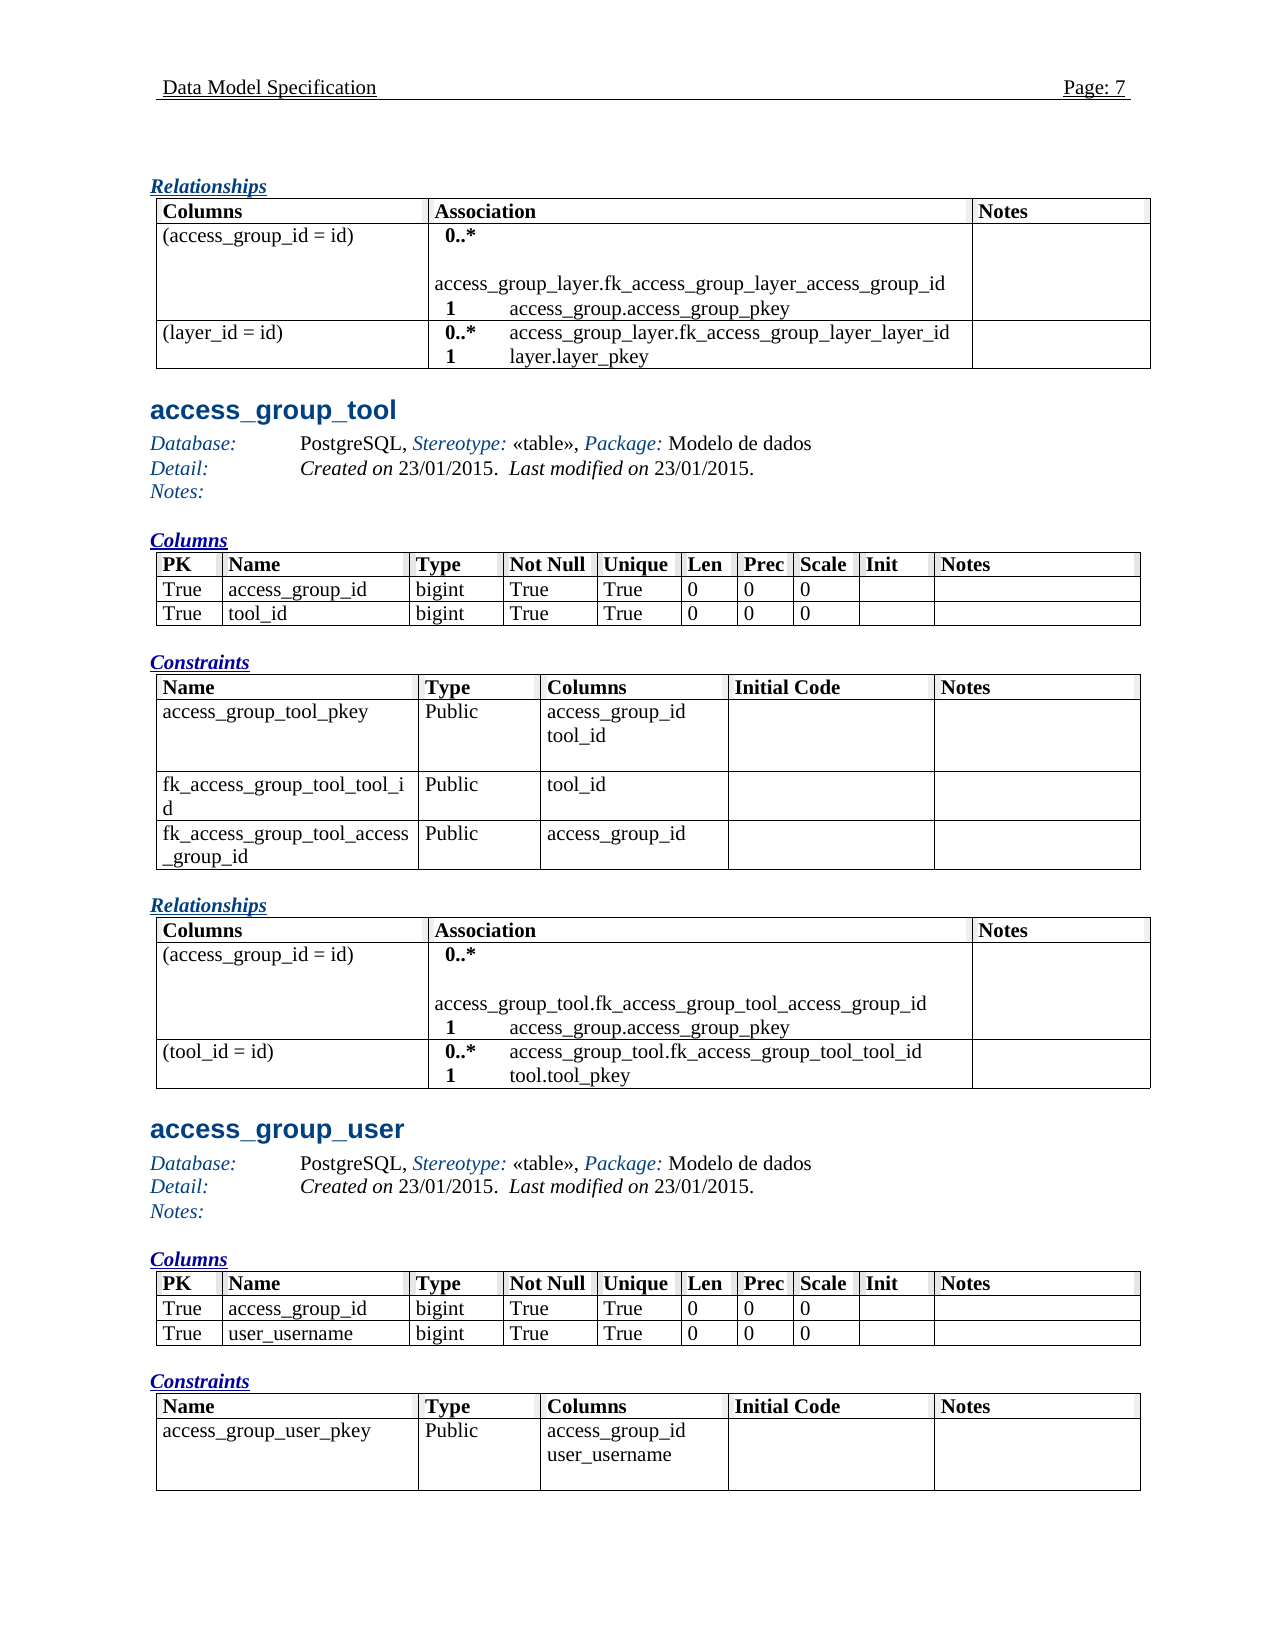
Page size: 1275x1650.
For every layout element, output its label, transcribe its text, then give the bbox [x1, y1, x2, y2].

table_cell True [598, 1296, 603, 1320]
table_cell True [504, 602, 509, 625]
table_header Name [403, 1272, 409, 1295]
table_cell [729, 772, 934, 820]
table_header Columns [422, 199, 428, 223]
table_cell [729, 821, 934, 868]
table_header Name [403, 553, 409, 576]
table_cell [860, 602, 866, 625]
table_header Name [412, 1394, 418, 1418]
table_cell [935, 772, 1140, 820]
text Detail: Created on 23/01/2015. Last modified on 23/01/2015. [150, 455, 1125, 479]
table_cell bigint [497, 1321, 503, 1344]
list Constraints [150, 650, 1125, 674]
table_header Columns [541, 675, 547, 699]
table_cell Public [419, 821, 540, 868]
table_header Name [157, 675, 162, 699]
table_header Notes [1134, 675, 1140, 699]
table_cell [973, 1040, 1150, 1087]
table_cell True [591, 577, 597, 601]
table_header PK [216, 553, 222, 576]
table_cell 0 [787, 602, 793, 625]
text Notes: [150, 1198, 1125, 1223]
table_cell 0 [682, 1321, 687, 1344]
text Database: PostgreSQL, Stereotype: «table», Package: Modelo de dados [150, 1150, 1125, 1174]
table_header Notes [1144, 918, 1150, 942]
table_cell [935, 1419, 1140, 1490]
table_cell bigint [497, 577, 503, 601]
table_header Name [412, 675, 418, 699]
table_cell True [504, 1321, 509, 1344]
table_cell True [598, 1321, 603, 1344]
table_header Notes [973, 918, 978, 942]
table_cell 0 [731, 1321, 737, 1344]
table_header Type [410, 553, 416, 576]
table_cell tool_id [541, 772, 547, 820]
table_cell [935, 1296, 941, 1320]
table_header Notes [1134, 1394, 1140, 1418]
table_cell True [216, 602, 222, 625]
table_cell [935, 577, 941, 601]
table_header Scale [853, 553, 859, 576]
table_cell (layer_id = id) [157, 321, 428, 368]
table_cell 0 [853, 602, 859, 625]
table_header PK [157, 553, 162, 576]
table_cell [973, 224, 1150, 319]
table_cell 0 [682, 1296, 687, 1320]
table_header Notes [1134, 553, 1140, 576]
table_cell True [157, 1296, 162, 1320]
table_cell True [675, 1296, 681, 1320]
table_header Notes [973, 199, 978, 223]
table_cell [928, 602, 934, 625]
table_cell access_group_tool_pkey [157, 700, 418, 771]
table_cell Public [419, 700, 540, 771]
table_cell [935, 700, 1140, 771]
text Notes: [150, 479, 1125, 503]
table_header Notes [935, 675, 941, 699]
table_cell True [598, 577, 603, 601]
table_header Notes [935, 1394, 941, 1418]
list Columns [150, 1247, 1125, 1271]
table_cell [1134, 577, 1140, 601]
table_cell True [504, 1296, 509, 1320]
table_cell [729, 700, 934, 771]
table_cell True [675, 577, 681, 601]
table_cell bigint [410, 577, 416, 601]
table_header Prec [787, 1272, 793, 1295]
table_header Type [419, 675, 425, 699]
table_header Type [497, 553, 503, 576]
table_header Scale [794, 553, 800, 576]
table_header Scale [853, 1272, 859, 1295]
table_cell [973, 321, 1150, 368]
table_cell True [157, 577, 162, 601]
table_cell 0 [731, 602, 737, 625]
table_header Init [928, 553, 934, 576]
table_cell 0 [853, 1321, 859, 1344]
table_cell [928, 1321, 934, 1344]
table_cell bigint [497, 602, 503, 625]
table_cell 0 [787, 577, 793, 601]
list Relationships [150, 174, 1125, 198]
table_cell [729, 1419, 934, 1490]
table_header Notes [1144, 199, 1150, 223]
table_header Init [860, 553, 866, 576]
table_cell [935, 821, 1140, 868]
table_cell 0 [787, 1296, 793, 1320]
table_cell 0 [853, 577, 859, 601]
table_header Len [731, 1272, 737, 1295]
table_header Type [410, 1272, 416, 1295]
table_header Type [419, 1394, 425, 1418]
table_header Len [682, 553, 687, 576]
table_cell 0 [794, 602, 800, 625]
table_cell True [216, 1321, 222, 1344]
table_cell 0 [731, 577, 737, 601]
table_header Type [497, 1272, 503, 1295]
table_cell (access_group_id = id) [157, 224, 428, 319]
table_cell bigint [497, 1296, 503, 1320]
table_cell 0 [731, 1296, 737, 1320]
table_header Notes [935, 1272, 941, 1295]
table_header Notes [935, 553, 941, 576]
table_cell 0 [787, 1321, 793, 1344]
table_cell True [591, 1296, 597, 1320]
table_header Prec [738, 553, 744, 576]
table_cell [928, 1296, 934, 1320]
table_cell True [157, 602, 162, 625]
table_header Len [731, 553, 737, 576]
table_cell True [157, 1321, 162, 1344]
table_cell True [675, 602, 681, 625]
table_header Scale [794, 1272, 800, 1295]
table_header Prec [738, 1272, 744, 1295]
table_header Unique [675, 1272, 681, 1295]
table_header Type [534, 675, 540, 699]
table_header Type [534, 1394, 540, 1418]
table_cell 0 [738, 577, 744, 601]
table_cell [928, 577, 934, 601]
table_cell [935, 602, 941, 625]
table_cell Public [419, 1419, 540, 1490]
table_cell True [598, 602, 603, 625]
table_cell 0 [738, 1321, 744, 1344]
table_cell Public [419, 772, 540, 820]
subtitle access_group_user [150, 1113, 1125, 1144]
text Detail: Created on 23/01/2015. Last modified on 23/01/2015. [150, 1174, 1125, 1198]
list Constraints [150, 1369, 1125, 1393]
table_cell True [675, 1321, 681, 1344]
table_cell 0 [853, 1296, 859, 1320]
table_header Unique [675, 553, 681, 576]
table_cell True [591, 1321, 597, 1344]
table_cell [860, 577, 866, 601]
text Database: PostgreSQL, Stereotype: «table», Package: Modelo de dados [150, 431, 1125, 455]
table_cell (tool_id = id) [157, 1040, 428, 1087]
table_cell bigint [410, 1321, 416, 1344]
table_cell 0 [682, 577, 687, 601]
table_header Notes [1134, 1272, 1140, 1295]
table_cell 0 [682, 602, 687, 625]
table_cell 0 [738, 1296, 744, 1320]
table_cell True [591, 602, 597, 625]
table_header Columns [422, 918, 428, 942]
table_header PK [157, 1272, 162, 1295]
table_cell 0 [794, 1321, 800, 1344]
table_cell access_group_user_pkey [157, 1419, 418, 1490]
list Columns [150, 528, 1125, 552]
table_cell 0 [738, 602, 744, 625]
table_cell [1134, 1321, 1140, 1344]
table_header Name [157, 1394, 162, 1418]
table_cell 0 [794, 1296, 800, 1320]
table_header Name [223, 553, 228, 576]
table_cell [1134, 602, 1140, 625]
table_cell True [504, 577, 509, 601]
table_cell (access_group_id = id) [157, 943, 428, 1039]
table_cell bigint [410, 1296, 416, 1320]
table_cell 0 [794, 577, 800, 601]
table_header Prec [787, 553, 793, 576]
table_header Columns [541, 1394, 547, 1418]
subtitle access_group_tool [150, 394, 1125, 425]
table_header Len [682, 1272, 687, 1295]
table_cell [973, 943, 1150, 1039]
table_cell [1134, 1296, 1140, 1320]
table_cell [860, 1321, 866, 1344]
table_header Init [928, 1272, 934, 1295]
table_cell [935, 1321, 941, 1344]
table_header PK [216, 1272, 222, 1295]
table_header Columns [722, 675, 728, 699]
list Relationships [150, 893, 1125, 917]
table_cell bigint [410, 602, 416, 625]
table_cell tool_id [722, 772, 728, 820]
table_cell True [216, 1296, 222, 1320]
table_header Init [860, 1272, 866, 1295]
table_cell [860, 1296, 866, 1320]
table_cell True [216, 577, 222, 601]
table_header Columns [722, 1394, 728, 1418]
table_header Name [223, 1272, 228, 1295]
